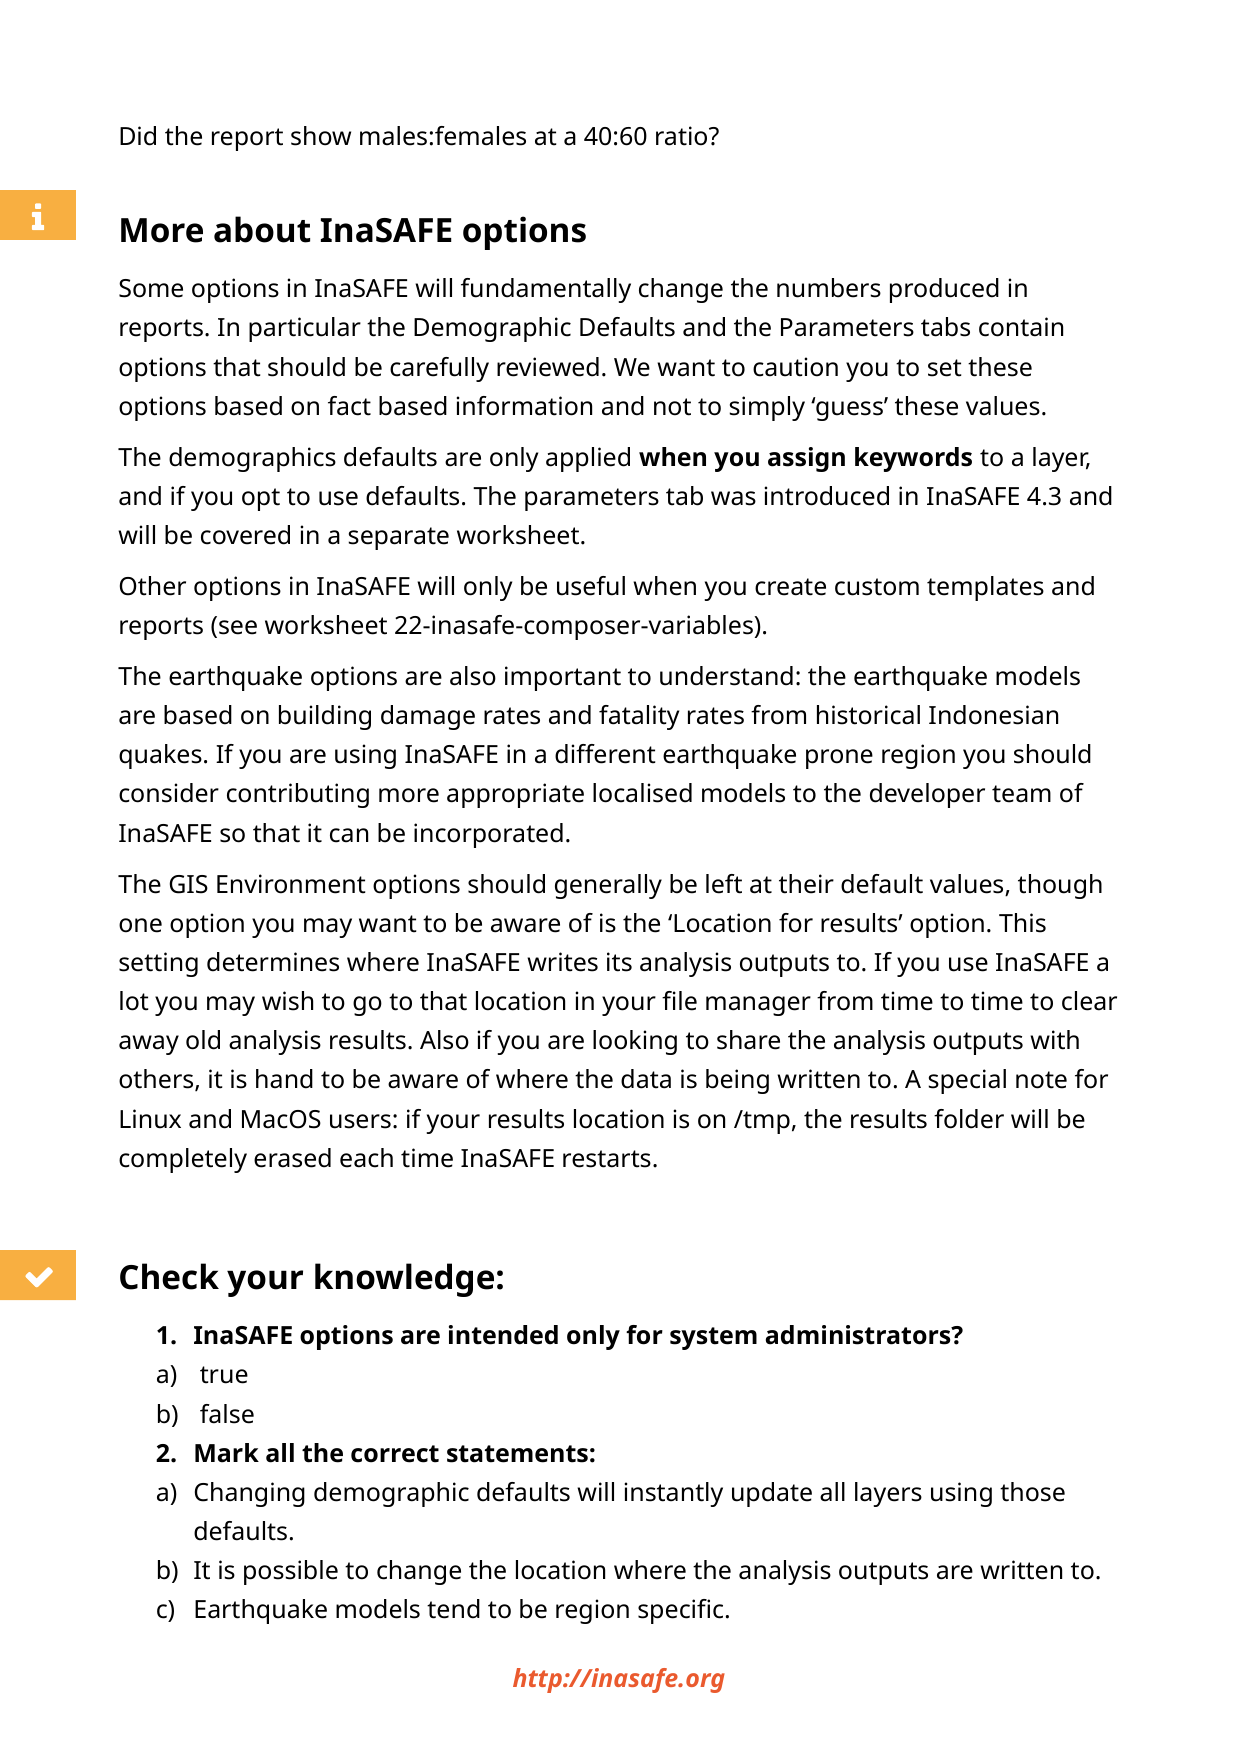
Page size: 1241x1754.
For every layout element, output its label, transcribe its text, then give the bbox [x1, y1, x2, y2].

text The GIS Environment options should generally be left at their default values, though one option you may want to be aware of is the ‘Location for results’ option. This setting determines where InaSAFE writes its analysis outputs to. If you use InaSAFE a lot you may wish to go to that location in your file manager from time to time to clear away old analysis results. Also if you are looking to share the analysis outputs with others, it is hand to be aware of where the data is being written to. A special note for Linux and MacOS users: if your results location is on /tmp, the results folder will be completely erased each time InaSAFE restarts. [118, 866, 1122, 1174]
text The demographics defaults are only applied when you assign keywords to a layer, and if you opt to use defaults. The parameters tab was introduced in InaSAFE 4.3 and will be covered in a separate worksheet. [118, 439, 1122, 552]
subtitle Check your knowledge: [118, 1254, 1122, 1299]
text Other options in InaSAFE will only be useful when you create custom templates and reports (see worksheet 22-inasafe-composer-variables). [118, 568, 1122, 642]
list Changing demographic defaults will instantly update all layers using those defaults. [156, 1475, 1122, 1548]
list false [156, 1396, 1122, 1430]
list Earthquake models tend to be region specific. [156, 1592, 1122, 1626]
list true [156, 1357, 1122, 1391]
list InaSAFE options are intended only for system administrators? [156, 1318, 1122, 1352]
subtitle More about InaSAFE options [118, 207, 1122, 252]
list Mark all the correct statements: [156, 1436, 1122, 1469]
text The earthquake options are also important to understand: the earthquake models are based on building damage rates and fatality rates from historical Indonesian quakes. If you are using InaSAFE in a different earthquake prone region you should consider contributing more appropriate localised models to the developer team of InaSAFE so that it can be incorporated. [118, 659, 1122, 849]
list It is possible to change the location where the analysis outputs are written to. [156, 1553, 1122, 1587]
text Some options in InaSAFE will fundamentally change the numbers produced in reports. In particular the Demographic Defaults and the Parameters tabs contain options that should be carefully reviewed. We want to caution you to set these options based on fact based information and not to simply ‘guess’ these values. [118, 271, 1122, 422]
text Did the report show males:females at a 40:60 ratio? [118, 118, 1122, 152]
